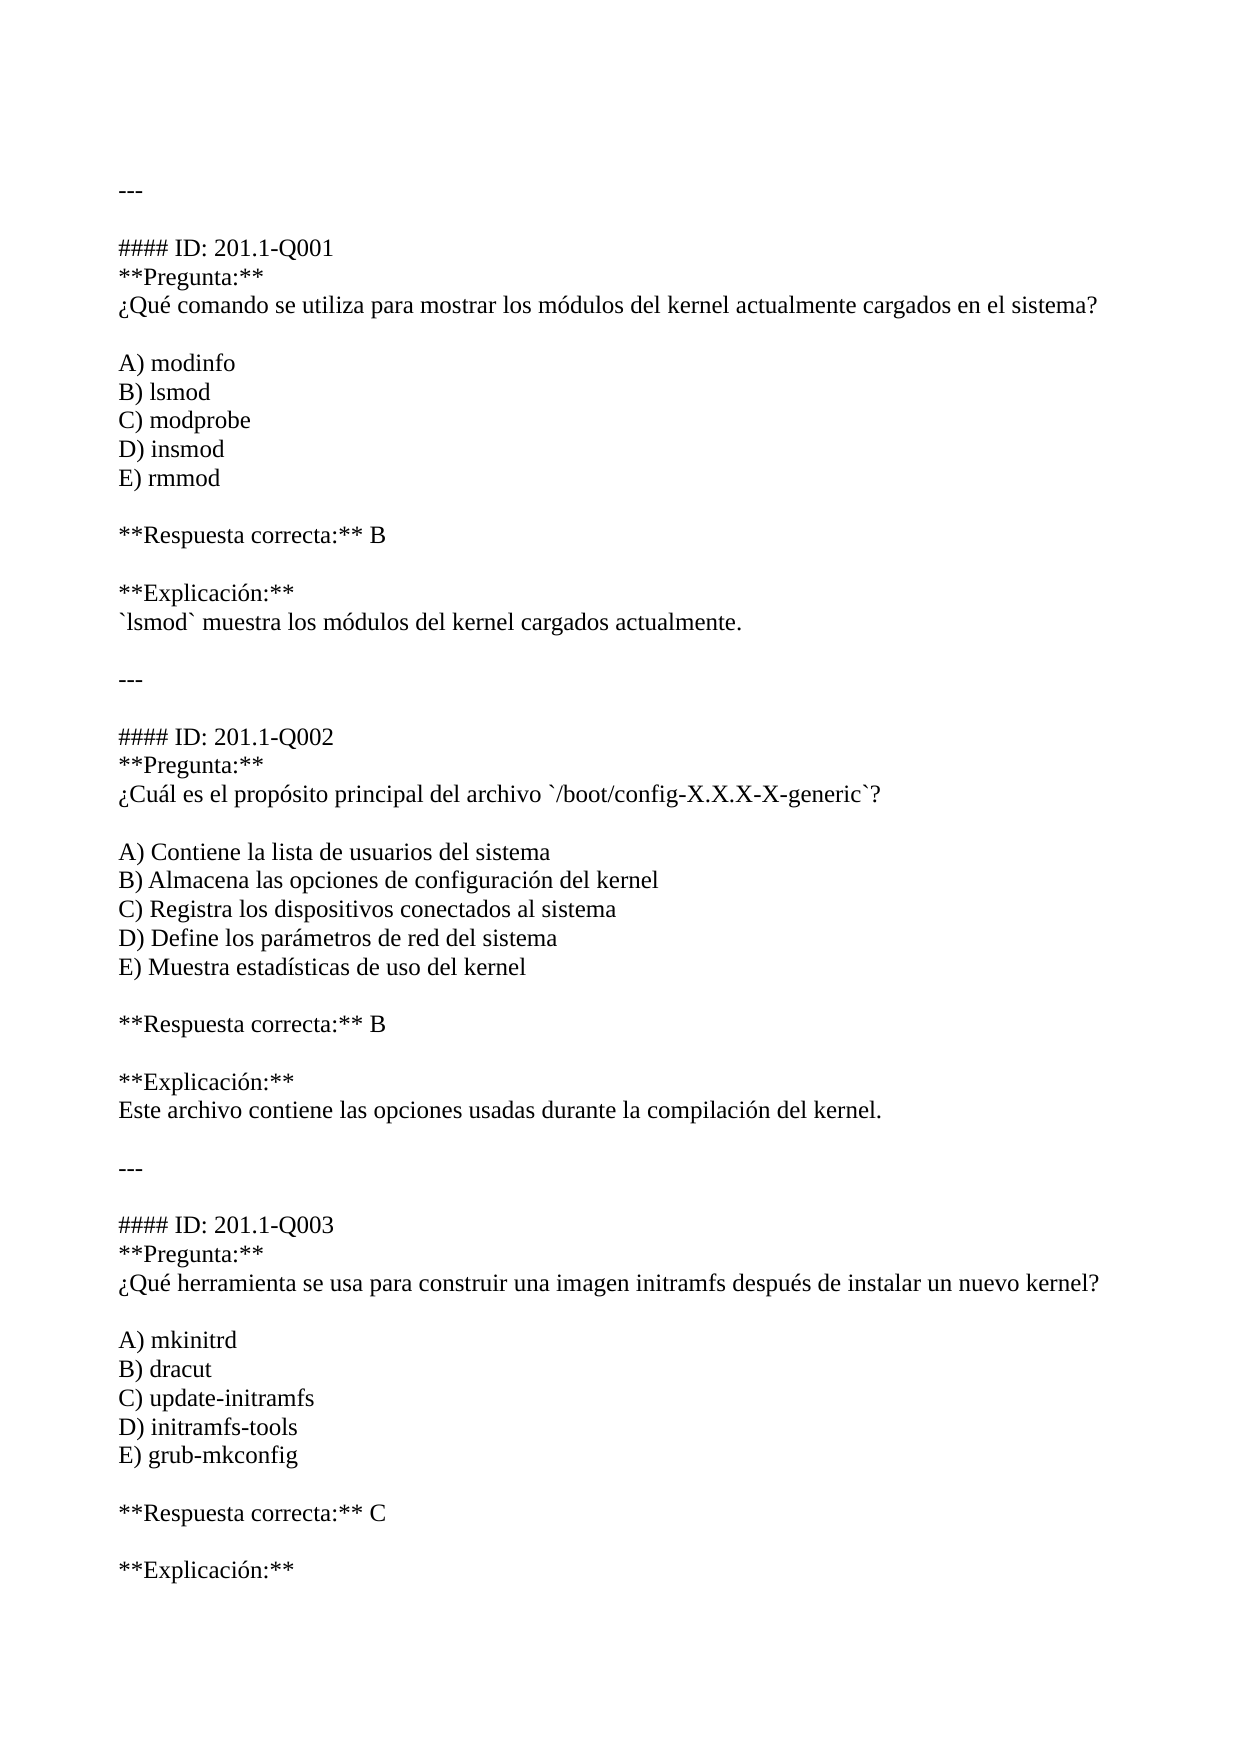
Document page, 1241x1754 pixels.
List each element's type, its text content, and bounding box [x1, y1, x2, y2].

text **Respuesta correcta:** B [118, 521, 1122, 549]
text E) grub-mkconfig [118, 1441, 1122, 1469]
text D) initramfs-tools [118, 1412, 1122, 1441]
text D) insmod [118, 434, 1122, 463]
text --- [118, 176, 1122, 204]
text E) Muestra estadísticas de uso del kernel [118, 952, 1122, 981]
text E) rmmod [118, 463, 1122, 492]
text ¿Cuál es el propósito principal del archivo `/boot/config-X.X.X-X-generic`? [118, 779, 1122, 808]
text **Pregunta:** [118, 751, 1122, 779]
text #### ID: 201.1-Q003 [118, 1211, 1122, 1239]
text **Respuesta correcta:** C [118, 1498, 1122, 1527]
text **Explicación:** [118, 1067, 1122, 1096]
text B) lsmod [118, 377, 1122, 406]
text C) update-initramfs [118, 1383, 1122, 1412]
text **Pregunta:** [118, 1239, 1122, 1268]
text #### ID: 201.1-Q001 [118, 233, 1122, 262]
text A) modinfo [118, 348, 1122, 377]
text B) dracut [118, 1354, 1122, 1383]
text **Explicación:** [118, 578, 1122, 607]
text **Pregunta:** [118, 262, 1122, 291]
text D) Define los parámetros de red del sistema [118, 923, 1122, 952]
text A) Contiene la lista de usuarios del sistema [118, 837, 1122, 866]
text ¿Qué comando se utiliza para mostrar los módulos del kernel actualmente cargados en el sistema? [118, 291, 1122, 319]
text C) Registra los dispositivos conectados al sistema [118, 894, 1122, 923]
text --- [118, 1153, 1122, 1182]
text Este archivo contiene las opciones usadas durante la compilación del kernel. [118, 1096, 1122, 1124]
text --- [118, 664, 1122, 693]
text A) mkinitrd [118, 1326, 1122, 1354]
text `lsmod` muestra los módulos del kernel cargados actualmente. [118, 607, 1122, 636]
text ¿Qué herramienta se usa para construir una imagen initramfs después de instalar un nuevo kernel? [118, 1268, 1122, 1297]
text **Respuesta correcta:** B [118, 1009, 1122, 1038]
text C) modprobe [118, 406, 1122, 434]
text B) Almacena las opciones de configuración del kernel [118, 866, 1122, 894]
text #### ID: 201.1-Q002 [118, 722, 1122, 751]
text **Explicación:** [118, 1556, 1122, 1584]
